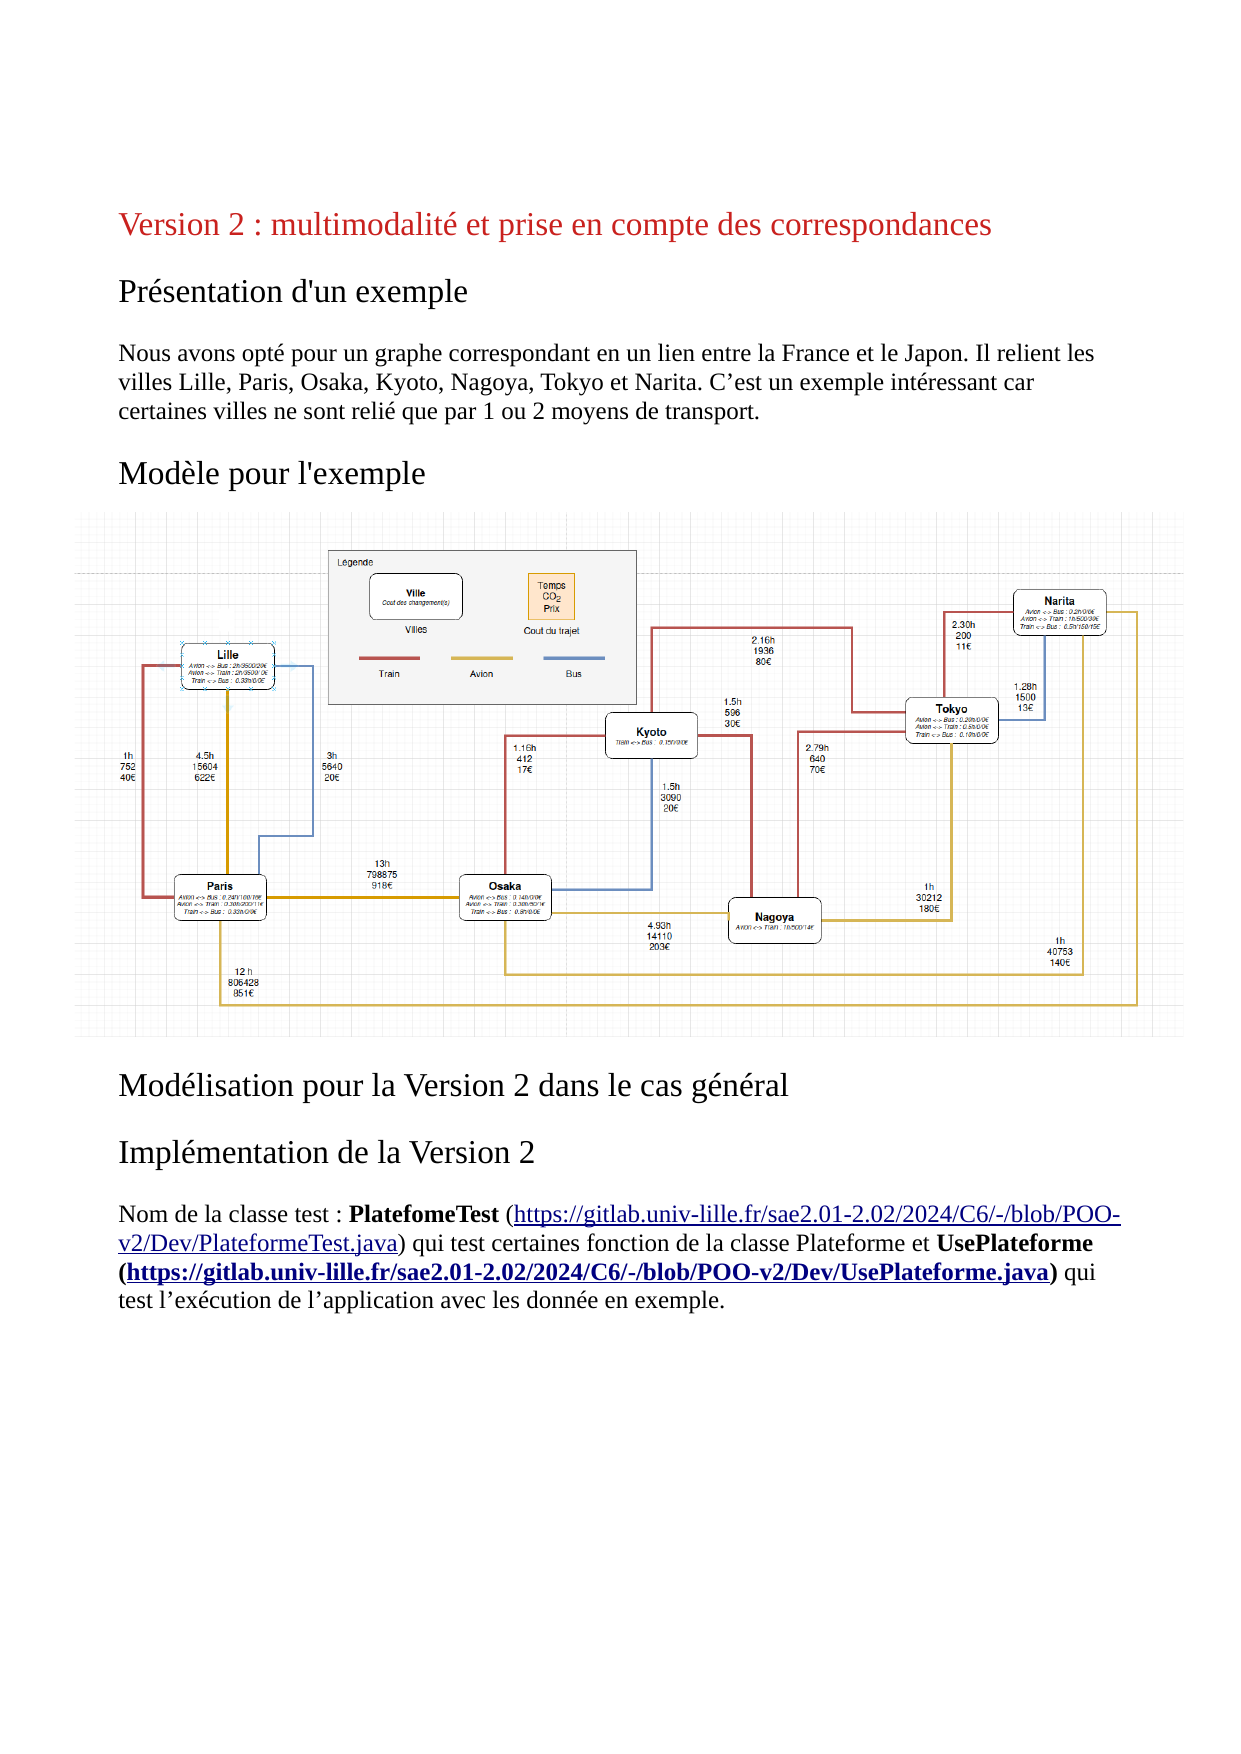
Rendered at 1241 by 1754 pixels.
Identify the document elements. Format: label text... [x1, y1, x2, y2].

text Présentation d'un exemple [118, 271, 1122, 310]
text Implémentation de la Version 2 [118, 1132, 1122, 1170]
text Nom de la classe test : PlatefomeTest (https://gitlab.univ-lille.fr/sae2.01-2.02/2024/C6/-/blob/POO-v2/Dev/PlateformeTest.java) qui test certaines fonction de la classe Plateforme et UsePlateforme (https://gitlab.univ-lille.fr/sae2.01-2.02/2024/C6/-/blob/POO-v2/Dev/UsePlateforme.java) qui test l’exécution de l’application avec les donnée en exemple. [118, 1199, 1122, 1314]
text Modèle pour l'exemple [118, 453, 1122, 492]
picture [74, 512, 1184, 1037]
text Nous avons opté pour un graphe correspondant en un lien entre la France et le Japon. Il relient les villes Lille, Paris, Osaka, Kyoto, Nagoya, Tokyo et Narita. C’est un exemple intéressant car certaines villes ne sont relié que par 1 ou 2 moyens de transport. [118, 338, 1122, 425]
text Version 2 : multimodalité et prise en compte des correspondances [118, 204, 1122, 243]
text Modélisation pour la Version 2 dans le cas général [118, 1065, 1122, 1103]
